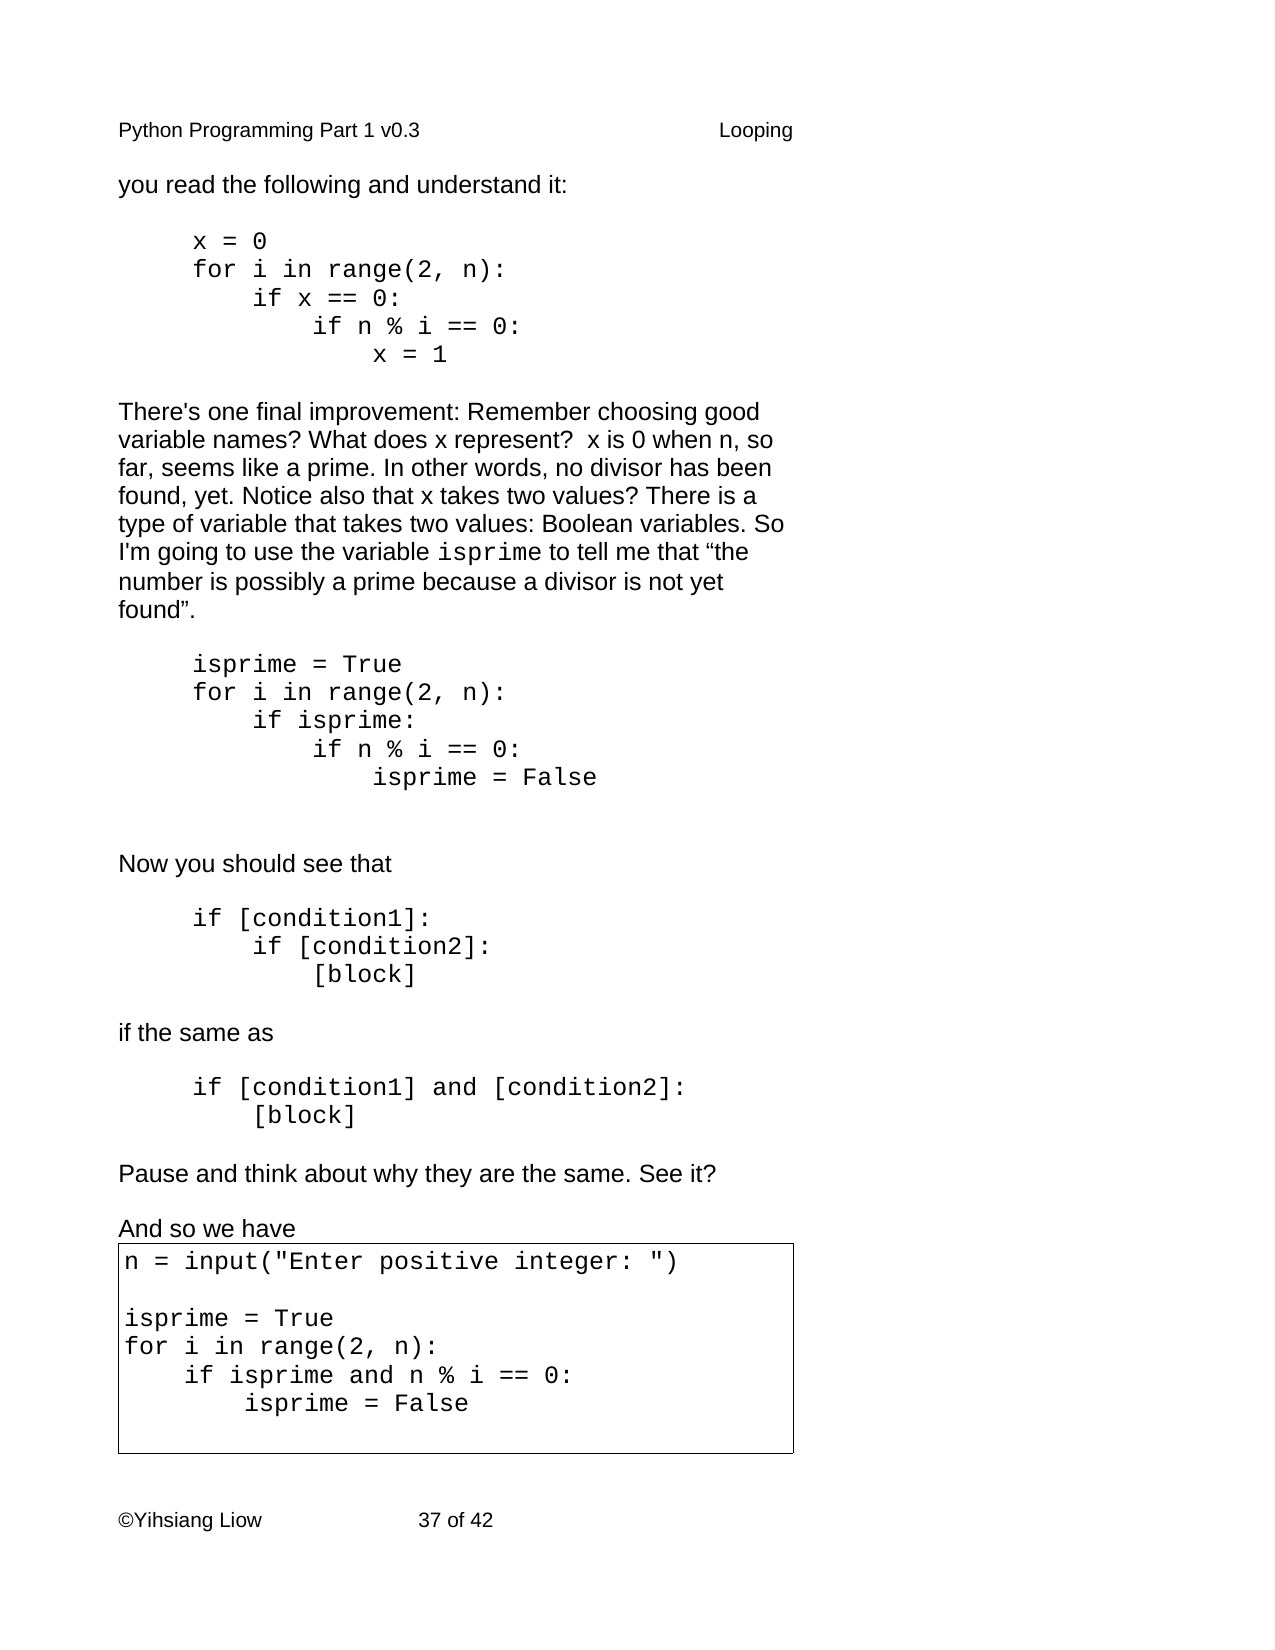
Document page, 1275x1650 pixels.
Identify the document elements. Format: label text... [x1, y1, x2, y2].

text if the same as [118, 1018, 793, 1046]
text isprime = True [118, 651, 793, 680]
text [block] [118, 1103, 793, 1131]
text if x == 0: [118, 285, 793, 313]
text isprime = False [118, 765, 793, 793]
text if isprime: [118, 708, 793, 736]
text if [condition1] and [condition2]: [118, 1074, 793, 1103]
text x = 1 [118, 342, 793, 370]
text for i in range(2, n): [118, 680, 793, 708]
text if n % i == 0: [118, 313, 793, 342]
text you read the following and understand it: [118, 171, 793, 199]
text if [condition2]: [118, 933, 793, 962]
text Pause and think about why they are the same. See it? [118, 1159, 793, 1187]
text if n % i == 0: [118, 736, 793, 765]
text if [condition1]: [118, 905, 793, 933]
text There's one final improvement: Remember choosing good variable names? What does x represent? x is 0 when n, so far, seems like a prime. In other words, no divisor has been found, yet. Notice also that x takes two values? There is a type of variable that takes two values: Boolean variables. So I'm going to use the variable isprime to tell me that “the number is possibly a prime because a divisor is not yet found”. [118, 370, 793, 623]
text [block] [118, 962, 793, 990]
text for i in range(2, n): [118, 257, 793, 285]
text x = 0 [118, 227, 793, 257]
text And so we have [118, 1215, 793, 1243]
table_header n = input("Enter positive integer: ") isprime = True for i in range(2, n): if isprime and n % i == 0: isprime = False [119, 1244, 793, 1453]
text Now you should see that [118, 849, 793, 877]
